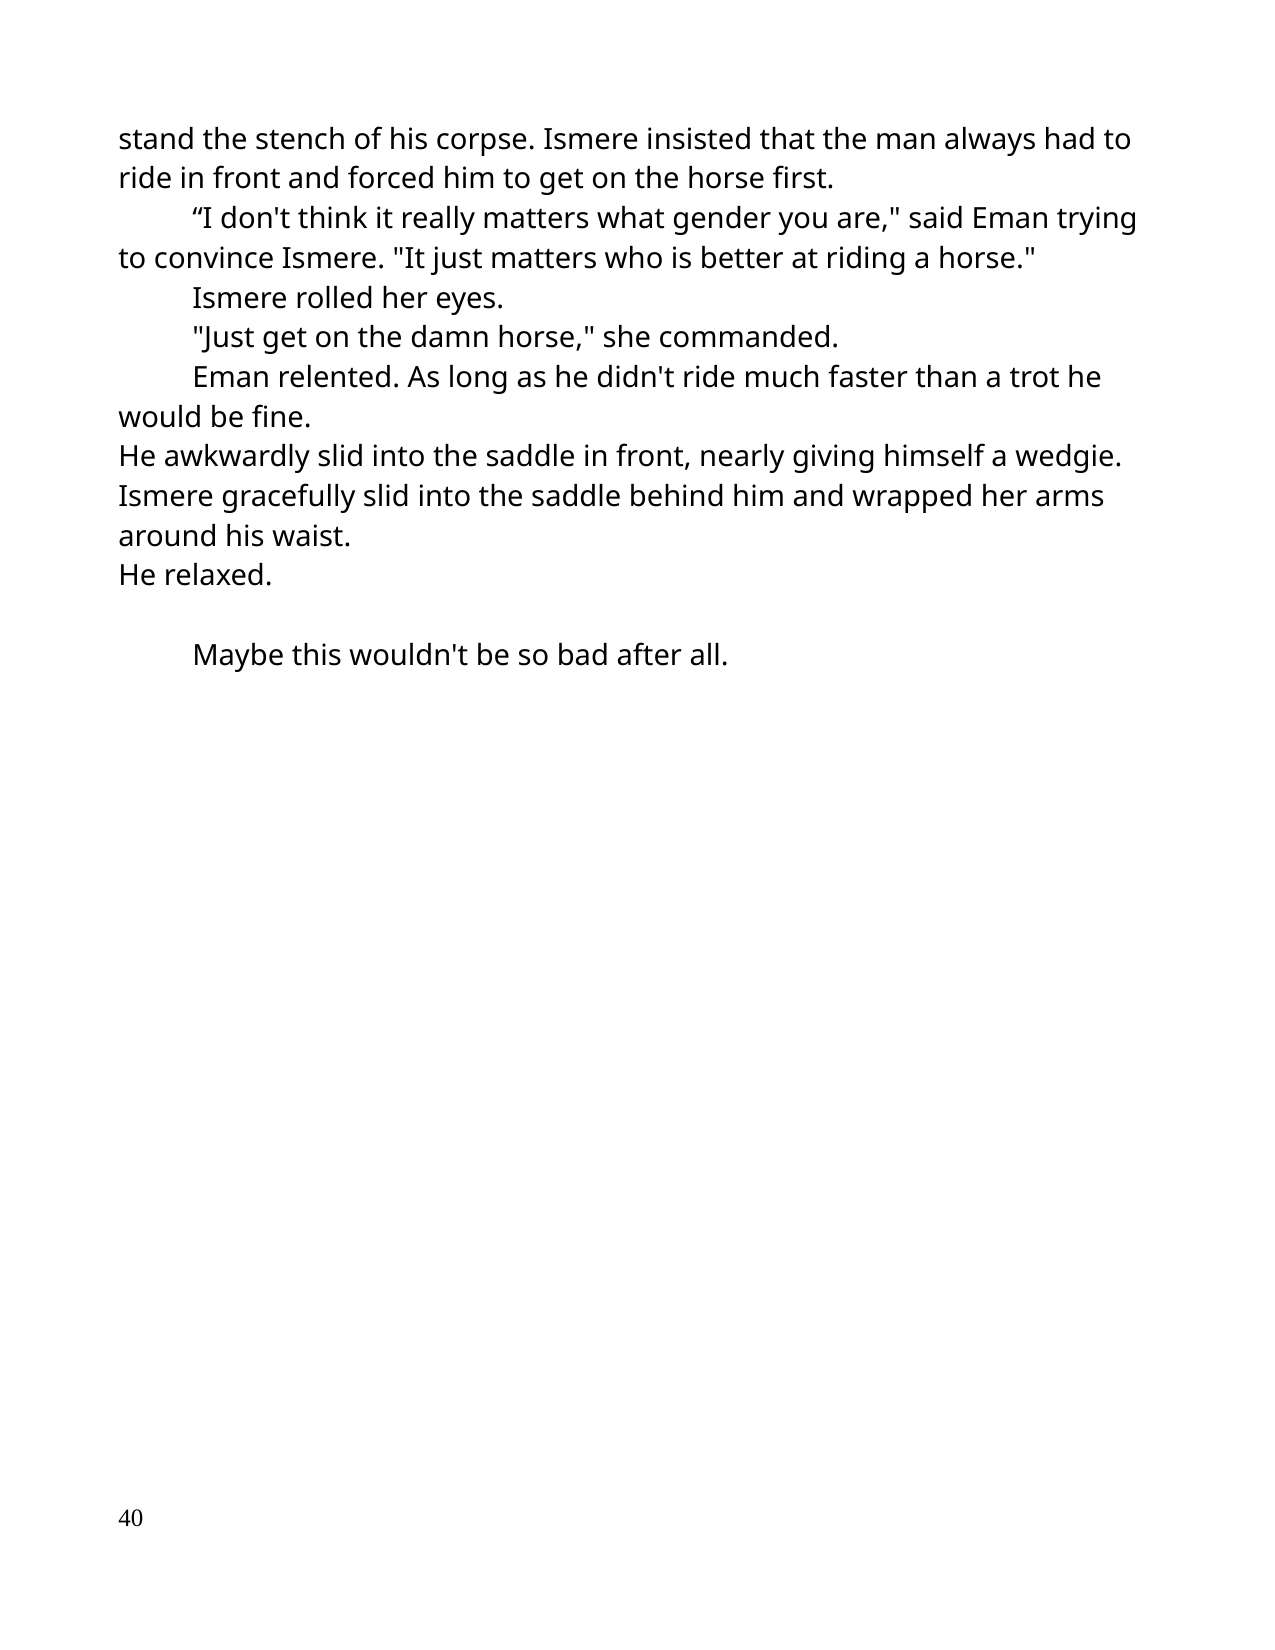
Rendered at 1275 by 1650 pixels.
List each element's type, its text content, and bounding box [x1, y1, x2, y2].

text Maybe this wouldn't be so bad after all. [118, 634, 1157, 782]
text stand the stench of his corpse. Ismere insisted that the man always had to ride in front and forced him to get on the horse first. “I don't think it really matters what gender you are," said Eman trying to convince Ismere. "It just matters who is better at riding a horse." Ismere rolled her eyes. "Just get on the damn horse," she commanded. Eman relented. As long as he didn't ride much faster than a trot he would be fine. He awkwardly slid into the saddle in front, nearly giving himself a wedgie. Ismere gracefully slid into the saddle behind him and wrapped her arms around his waist. He relaxed. [118, 118, 1157, 594]
